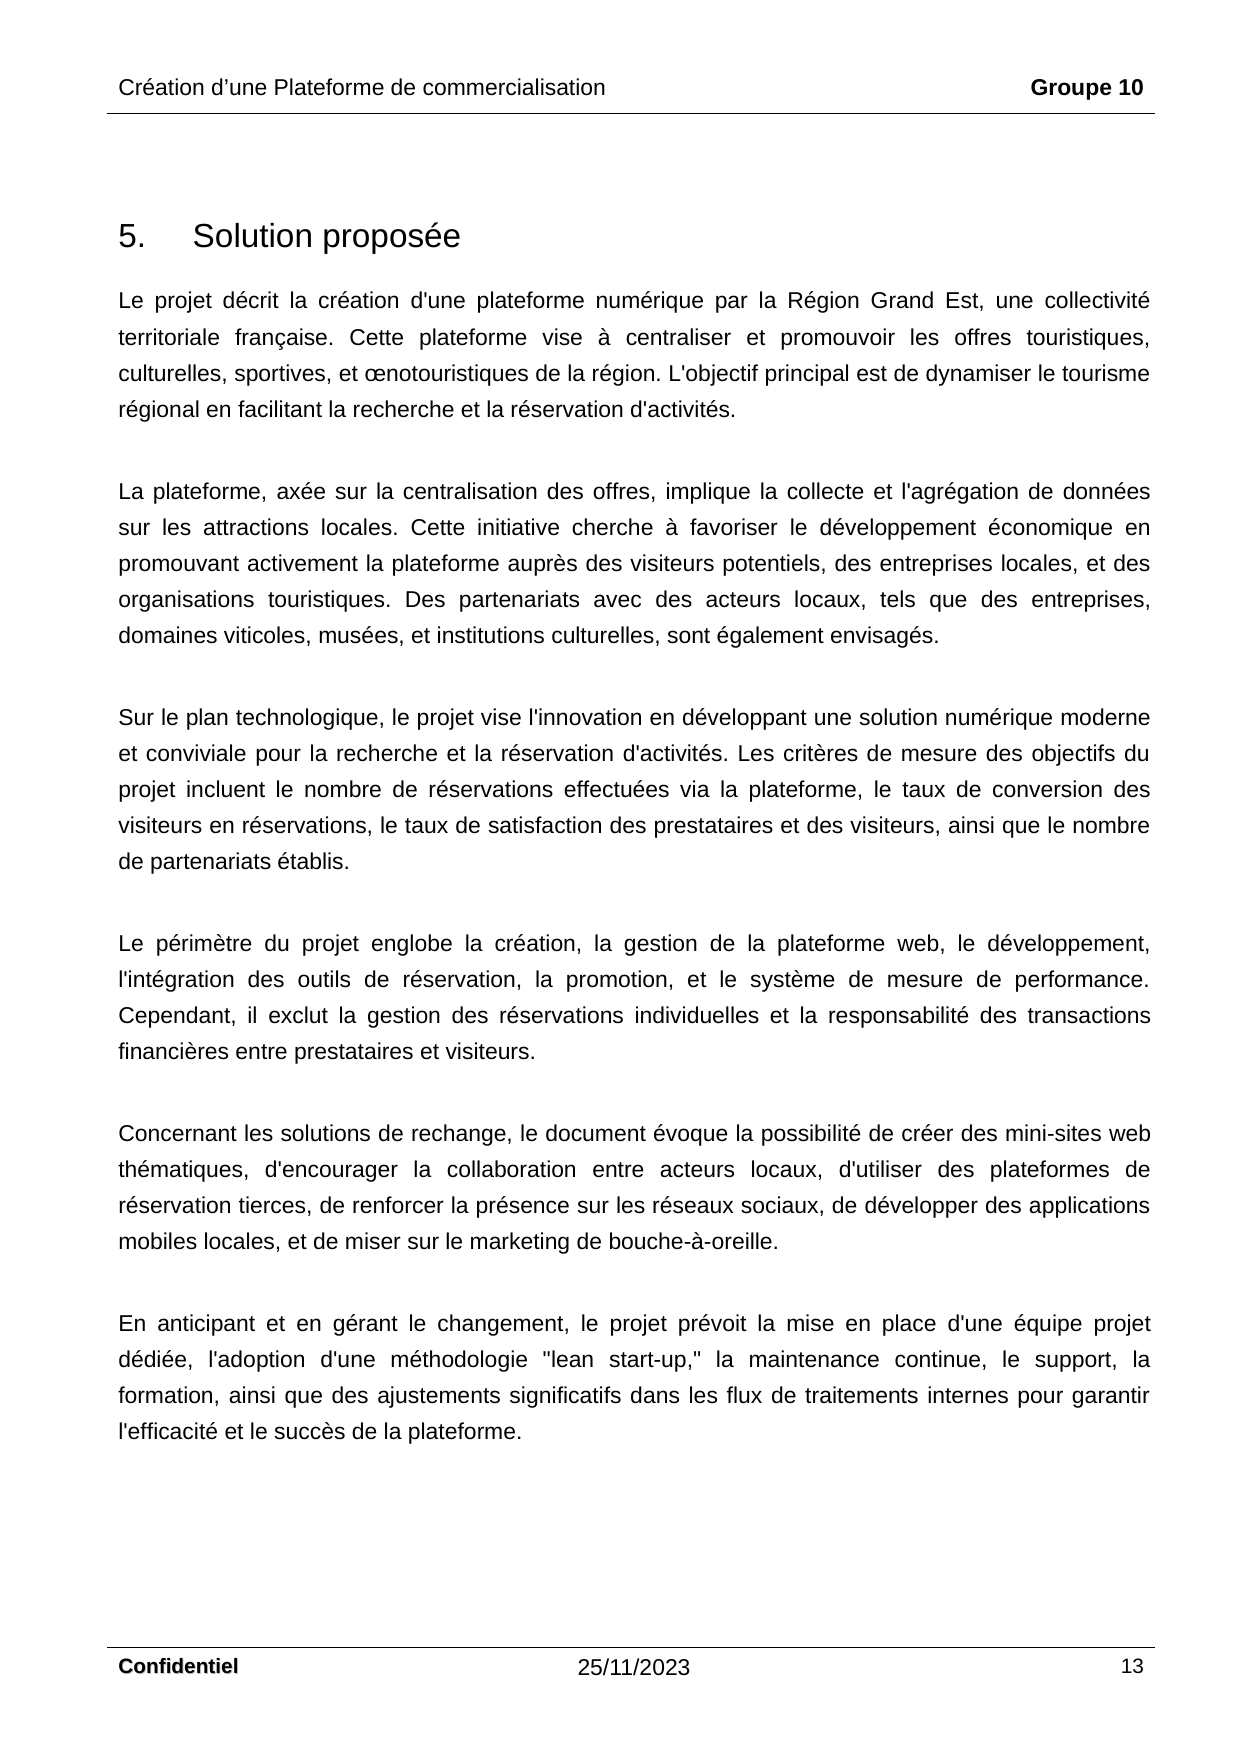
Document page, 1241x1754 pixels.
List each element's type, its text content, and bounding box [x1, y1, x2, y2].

text Le périmètre du projet englobe la création, la gestion de la plateforme web, le développement, l'intégration des outils de réservation, la promotion, et le système de mesure de performance. Cependant, il exclut la gestion des réservations individuelles et la responsabilité des transactions financières entre prestataires et visiteurs. [118, 930, 1152, 1064]
text Sur le plan technologique, le projet vise l'innovation en développant une solution numérique moderne et conviviale pour la recherche et la réservation d'activités. Les critères de mesure des objectifs du projet incluent le nombre de réservations effectuées via la plateforme, le taux de conversion des visiteurs en réservations, le taux de satisfaction des prestataires et des visiteurs, ainsi que le nombre de partenariats établis. [118, 704, 1152, 874]
text Concernant les solutions de rechange, le document évoque la possibilité de créer des mini-sites web thématiques, d'encourager la collaboration entre acteurs locaux, d'utiliser des plateformes de réservation tierces, de renforcer la présence sur les réseaux sociaux, de développer des applications mobiles locales, et de miser sur le marketing de bouche-à-oreille. [118, 1120, 1152, 1254]
text Le projet décrit la création d'une plateforme numérique par la Région Grand Est, une collectivité territoriale française. Cette plateforme vise à centraliser et promouvoir les offres touristiques, culturelles, sportives, et œnotouristiques de la région. L'objectif principal est de dynamiser le tourisme régional en facilitant la recherche et la réservation d'activités. [118, 287, 1152, 422]
text En anticipant et en gérant le changement, le projet prévoit la mise en place d'une équipe projet dédiée, l'adoption d'une méthodologie "lean start-up," la maintenance continue, le support, la formation, ainsi que des ajustements significatifs dans les flux de traitements internes pour garantir l'efficacité et le succès de la plateforme. [118, 1310, 1152, 1444]
text La plateforme, axée sur la centralisation des offres, implique la collecte et l'agrégation de données sur les attractions locales. Cette initiative cherche à favoriser le développement économique en promouvant activement la plateforme auprès des visiteurs potentiels, des entreprises locales, et des organisations touristiques. Des partenariats avec des acteurs locaux, tels que des entreprises, domaines viticoles, musées, et institutions culturelles, sont également envisagés. [118, 478, 1152, 648]
subtitle Solution proposée [118, 216, 1152, 255]
